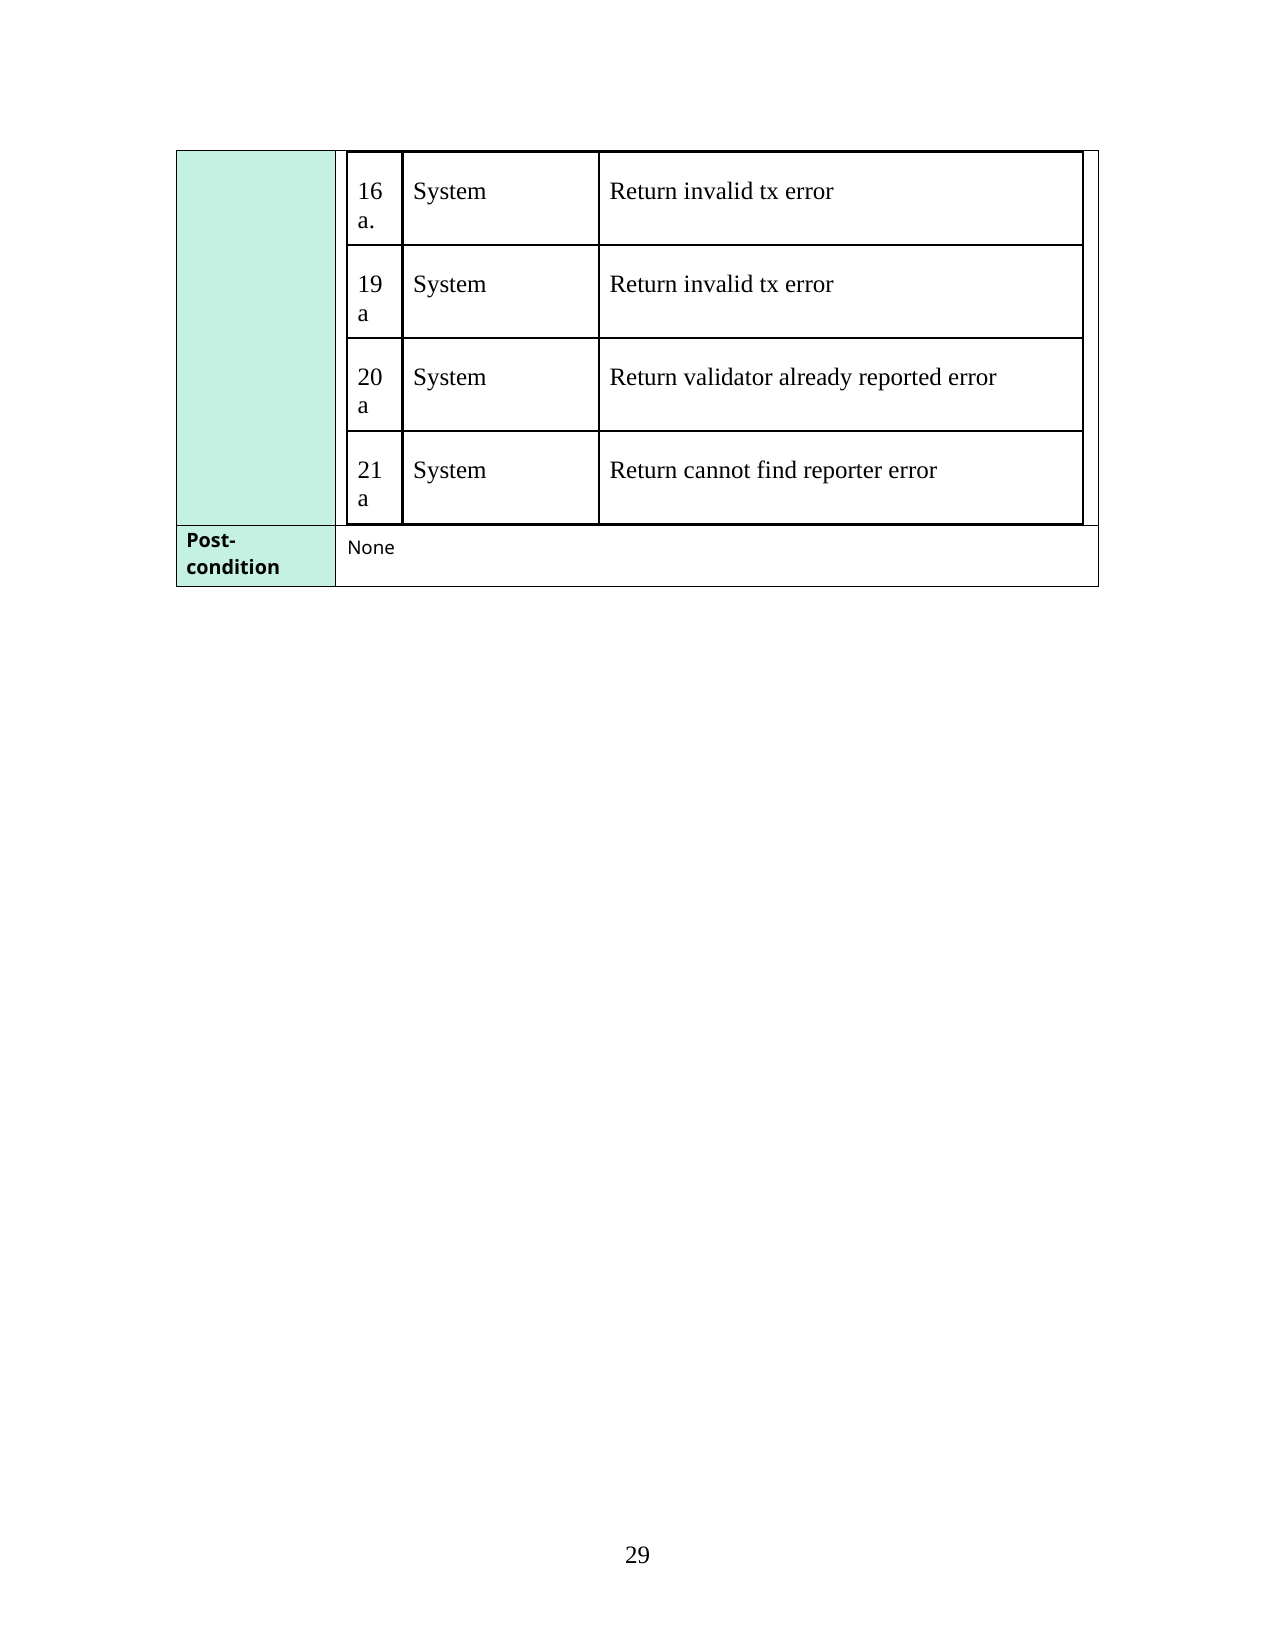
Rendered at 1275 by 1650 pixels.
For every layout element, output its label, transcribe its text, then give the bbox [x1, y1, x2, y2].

table_cell [177, 151, 335, 525]
table_cell System [404, 153, 598, 244]
table_cell Post-condition [177, 526, 335, 586]
table_cell [1084, 151, 1098, 525]
table_cell Return validator already reported error [600, 339, 1082, 430]
table_cell System [404, 246, 598, 337]
table_cell None [336, 526, 1098, 586]
table_cell 19a [348, 246, 401, 337]
table_cell Return cannot find reporter error [600, 432, 1082, 523]
table_cell [336, 151, 346, 525]
table_cell 21a [348, 432, 401, 523]
table_cell 16a. [348, 153, 401, 244]
table_cell System [404, 339, 598, 430]
table_cell System [404, 432, 598, 523]
table_cell Return invalid tx error [600, 153, 1082, 244]
table_cell 20a [348, 339, 401, 430]
table_cell Return invalid tx error [600, 246, 1082, 337]
